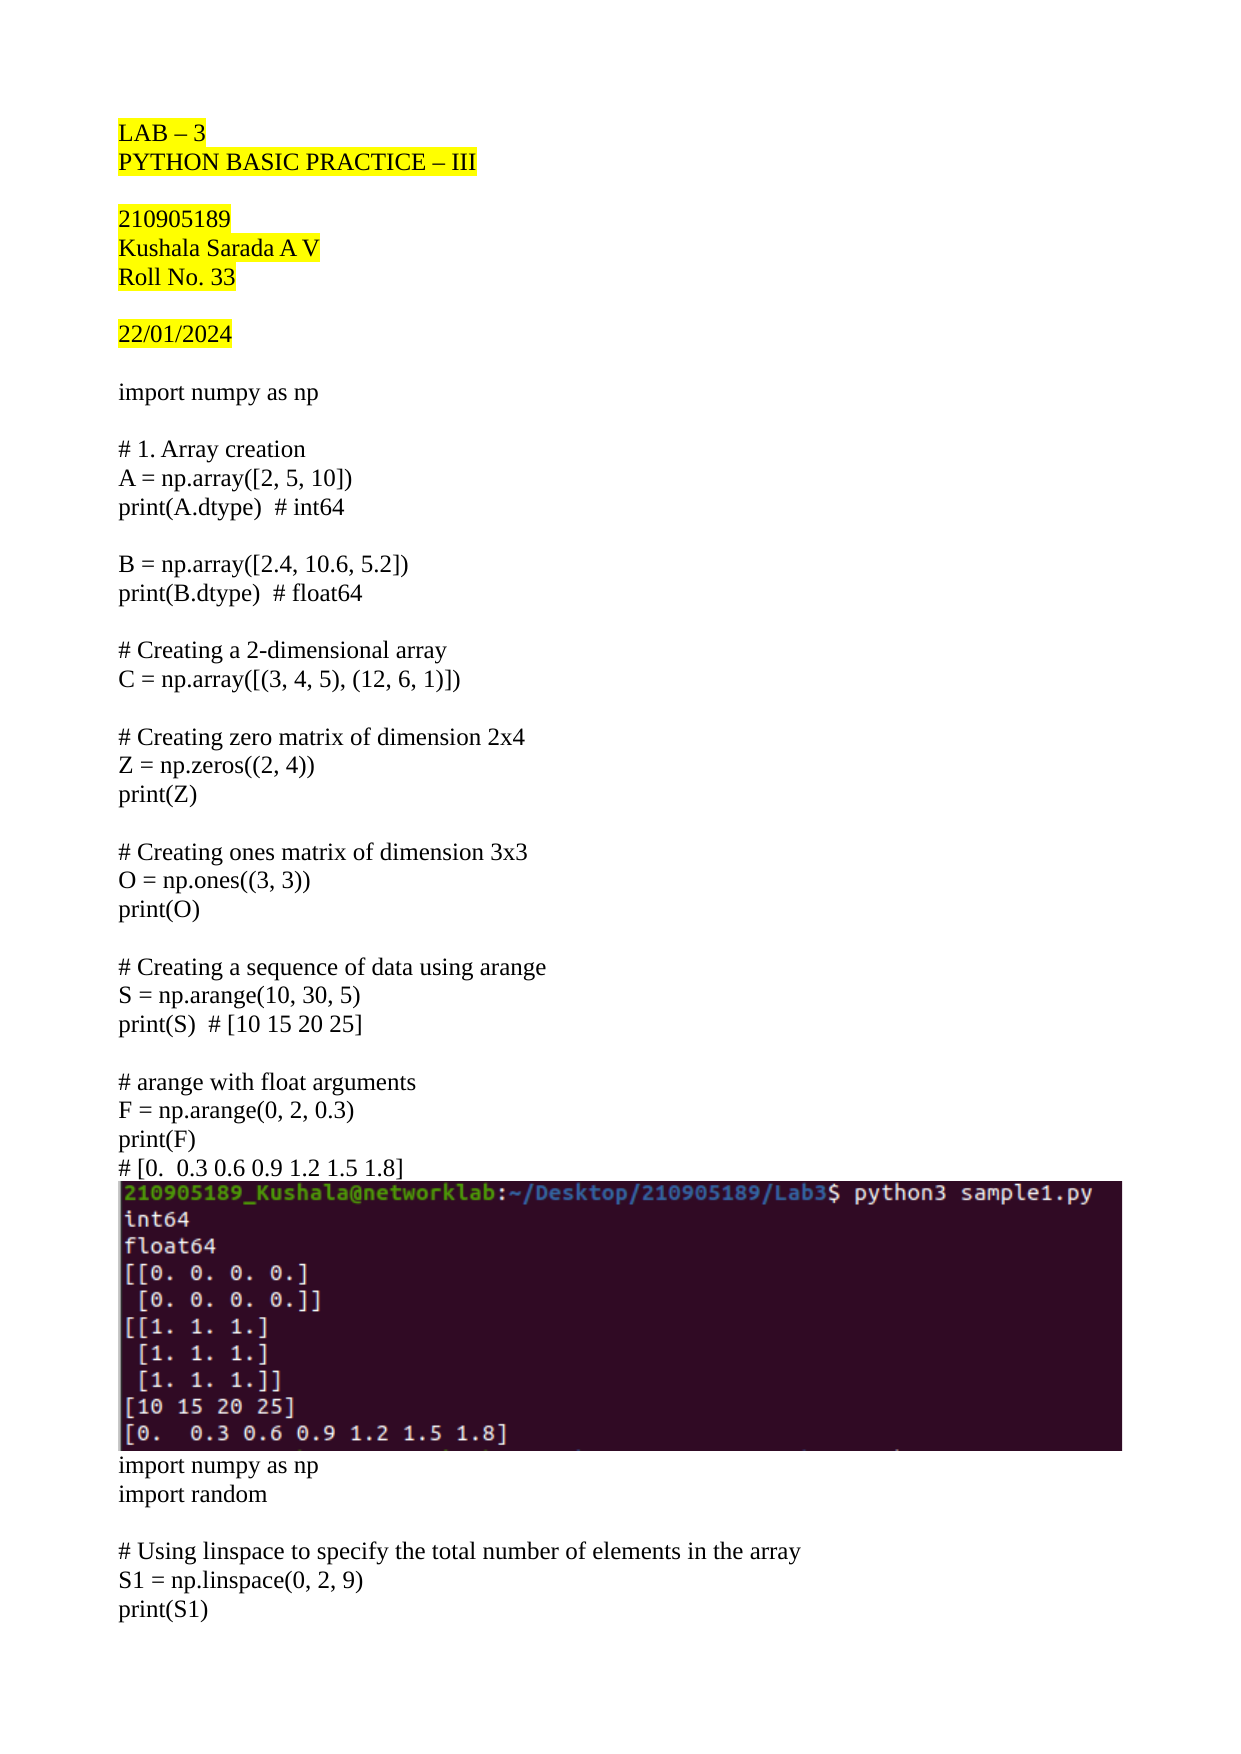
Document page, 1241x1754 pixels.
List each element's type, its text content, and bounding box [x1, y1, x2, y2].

text Roll No. 33 [118, 262, 1122, 291]
text Kushala Sarada A V [118, 233, 1122, 262]
text Z = np.zeros((2, 4)) [118, 751, 1122, 779]
text A = np.array([2, 5, 10]) [118, 463, 1122, 492]
text # [0. 0.3 0.6 0.9 1.2 1.5 1.8] [118, 1153, 1122, 1181]
text import numpy as np [118, 377, 1122, 406]
text print(A.dtype) # int64 [118, 492, 1122, 521]
text F = np.arange(0, 2, 0.3) [118, 1096, 1122, 1124]
text import numpy as np [118, 1451, 1122, 1479]
text 210905189 [118, 204, 1122, 233]
text S1 = np.linspace(0, 2, 9) [118, 1565, 1122, 1594]
text B = np.array([2.4, 10.6, 5.2]) [118, 549, 1122, 578]
text print(S) # [10 15 20 25] [118, 1009, 1122, 1038]
text 22/01/2024 [118, 319, 1122, 348]
text # 1. Array creation [118, 434, 1122, 463]
text C = np.array([(3, 4, 5), (12, 6, 1)]) [118, 664, 1122, 693]
text # arange with float arguments [118, 1067, 1122, 1096]
text print(B.dtype) # float64 [118, 578, 1122, 607]
picture [118, 1181, 1123, 1451]
text # Creating a 2-dimensional array [118, 636, 1122, 664]
text LAB – 3 [118, 118, 1122, 147]
text # Creating zero matrix of dimension 2x4 [118, 722, 1122, 751]
text # Creating a sequence of data using arange [118, 952, 1122, 981]
text import random [118, 1479, 1122, 1508]
text print(O) [118, 894, 1122, 923]
text print(F) [118, 1124, 1122, 1153]
text S = np.arange(10, 30, 5) [118, 981, 1122, 1009]
text # Creating ones matrix of dimension 3x3 [118, 837, 1122, 866]
text # Using linspace to specify the total number of elements in the array [118, 1536, 1122, 1565]
text print(Z) [118, 779, 1122, 808]
text O = np.ones((3, 3)) [118, 866, 1122, 894]
text PYTHON BASIC PRACTICE – III [118, 147, 1122, 176]
text print(S1) [118, 1594, 1122, 1623]
